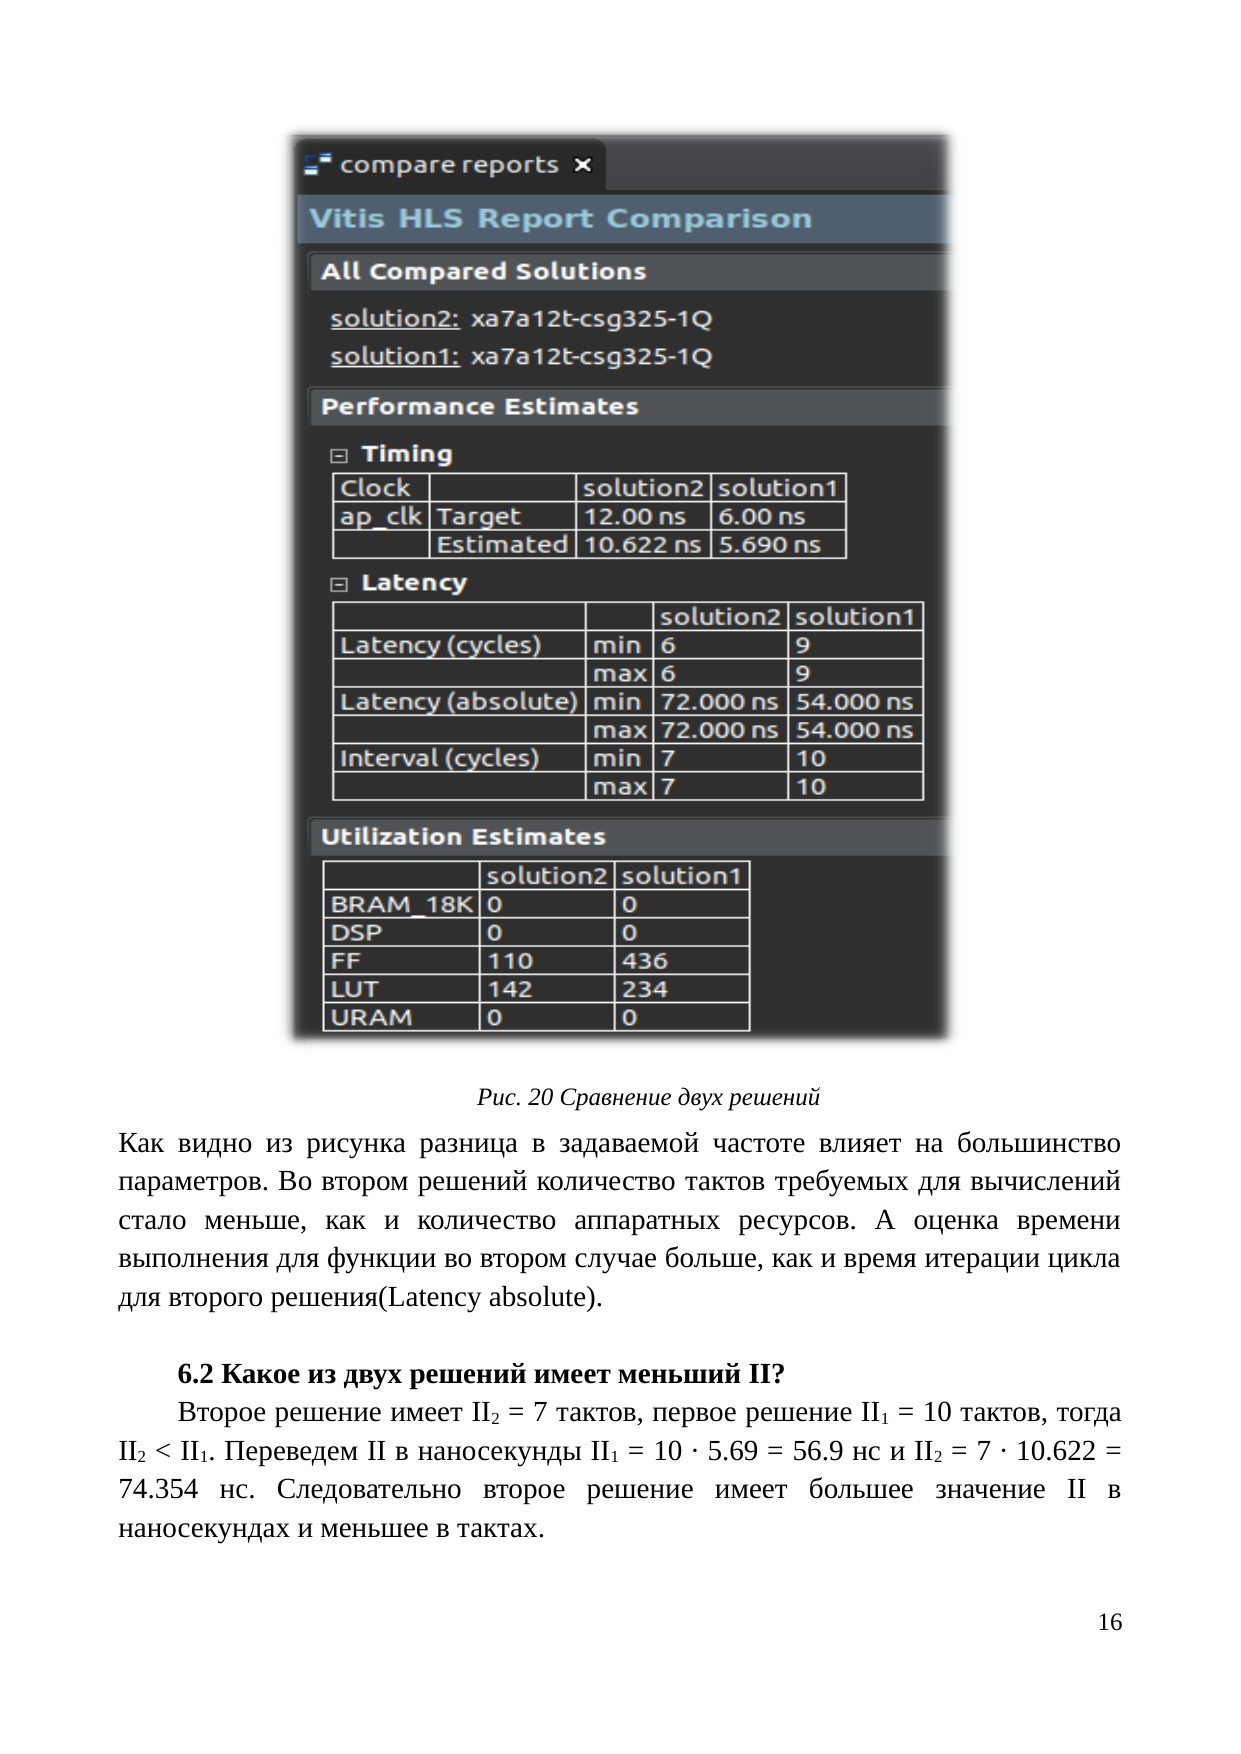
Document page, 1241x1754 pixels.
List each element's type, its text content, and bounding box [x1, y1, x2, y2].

text Второе решение имеет II2 = 7 тактов, первое решение II1 = 10 тактов, тогда II2 < II1. Переведем II в наносекунды II1 = 10 ∙ 5.69 = 56.9 нс и II2 = 7 ∙ 10.622 = 74.354 нс. Следовательно второе решение имеет большее значение II в наносекундах и меньшее в тактах. [118, 1394, 1122, 1544]
text Рис. 20 Сравнение двух решений [177, 1082, 1122, 1110]
text Как видно из рисунка разница в задаваемой частоте влияет на большинство параметров. Во втором решений количество тактов требуемых для вычислений стало меньше, как и количество аппаратных ресурсов. А оценка времени выполнения для функции во втором случае больше, как и время итерации цикла для второго решения(Latency absolute). [118, 1125, 1122, 1312]
text 6.2 Какое из двух решений имеет меньший II? [177, 1356, 1122, 1389]
picture [271, 118, 969, 1057]
